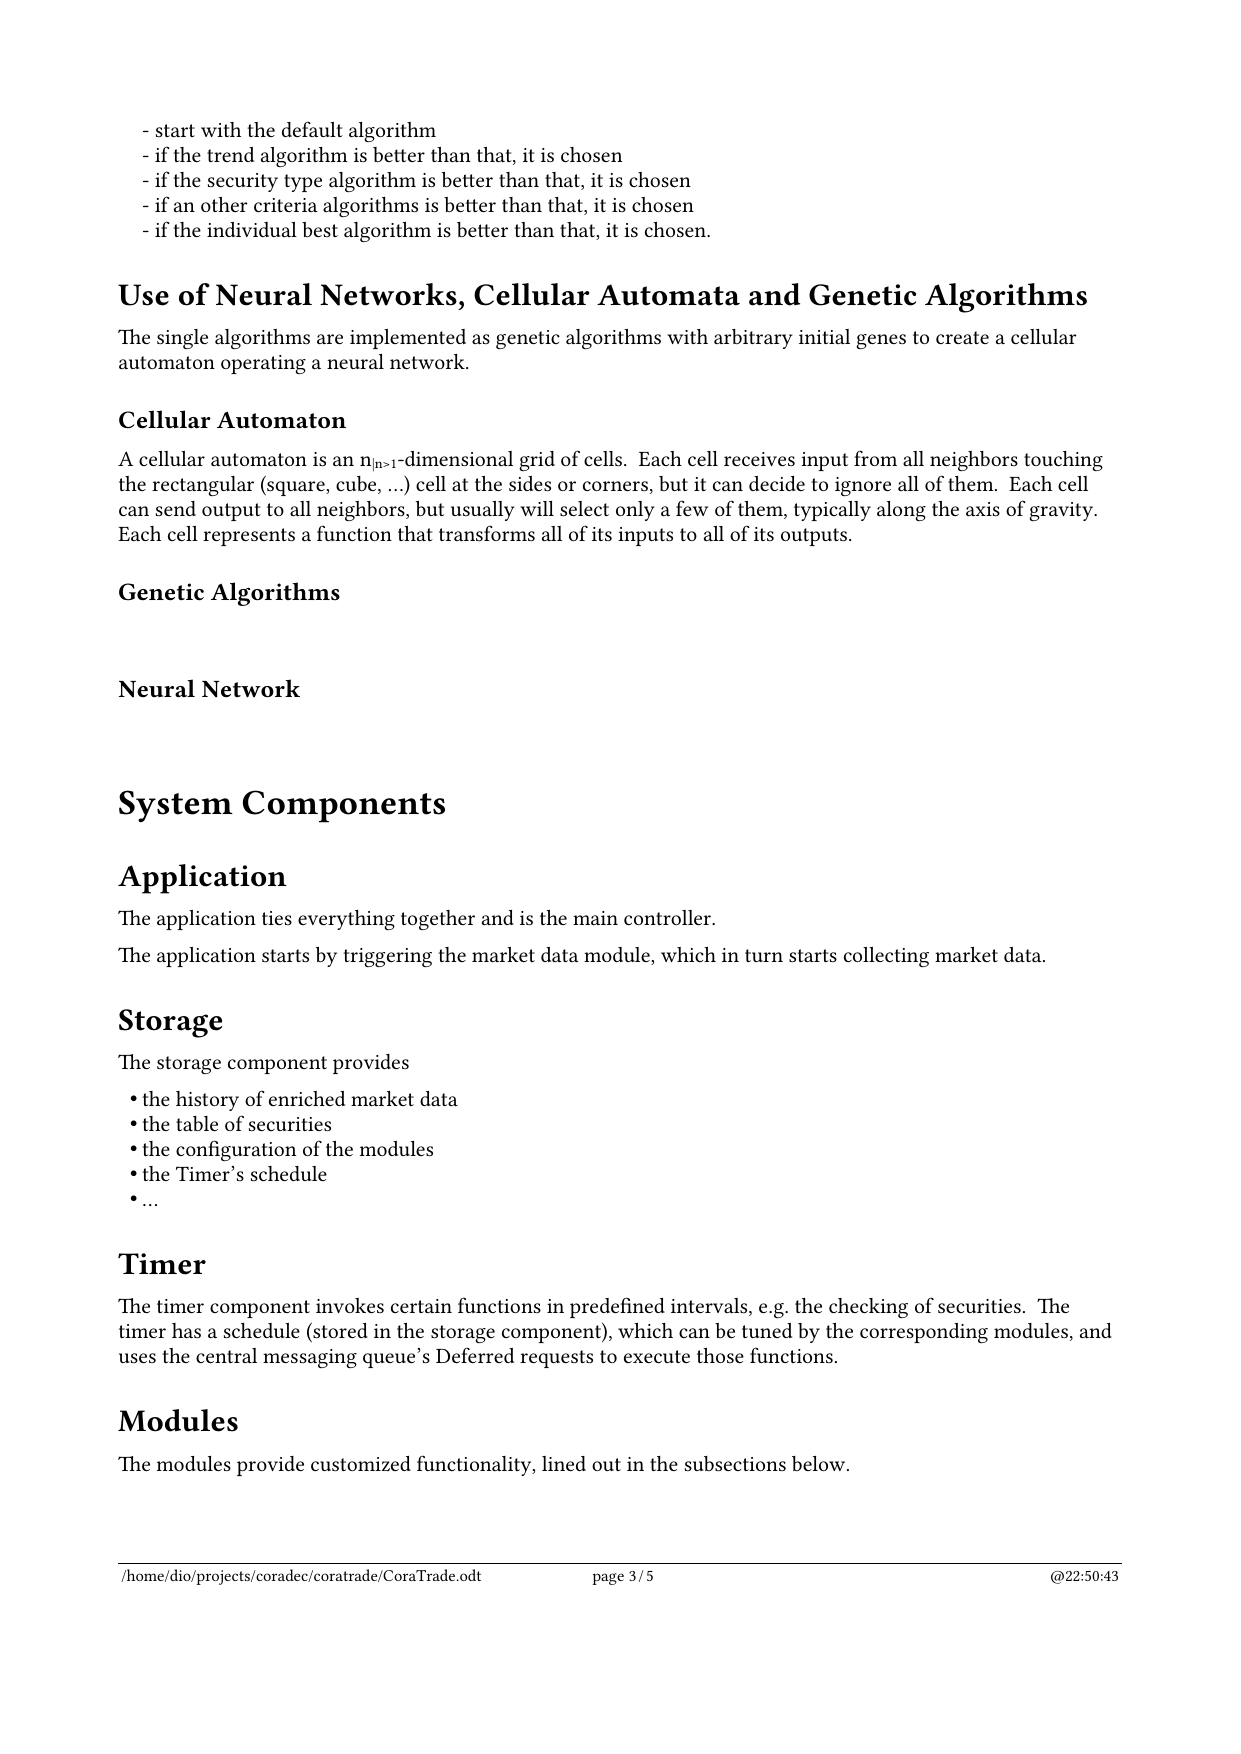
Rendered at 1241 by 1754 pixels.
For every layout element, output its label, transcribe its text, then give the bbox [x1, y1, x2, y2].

text The application starts by triggering the market data module, which in turn starts collecting market data. [118, 943, 1122, 968]
text The timer component invokes certain functions in predefined intervals, e. g. the checking of securities. The timer has a schedule (stored in the storage component), which can be tuned by the corresponding modules, and uses the central messaging queue’s Deferred requests to execute those functions. [118, 1294, 1122, 1369]
list … [130, 1187, 1122, 1212]
text The application ties everything together and is the main controller. [118, 906, 1122, 931]
text The storage component provides [118, 1050, 1122, 1075]
text A cellular automaton is an n|n>1-dimensional grid of cells. Each cell receives input from all neighbors touching the rectangular (square, cube, …) cell at the sides or corners, but it can decide to ignore all of them. Each cell can send output to all neighbors, but usually will select only a few of them, typically along the axis of gravity. Each cell represents a function that transforms all of its inputs to all of its outputs. [118, 447, 1122, 547]
text The single algorithms are implemented as genetic algorithms with arbitrary initial genes to create a cellular automaton operating a neural network. [118, 325, 1122, 375]
list the history of enriched market data [130, 1087, 1122, 1112]
subtitle Application [118, 858, 1122, 894]
subtitle Modules [118, 1403, 1122, 1439]
subtitle Cellular Automaton [118, 406, 1122, 435]
subtitle Storage [118, 1002, 1122, 1038]
list the configuration of the modules [130, 1137, 1122, 1162]
subtitle Use of Neural Networks, Cellular Automata and Genetic Algorithms [118, 277, 1122, 313]
list the Timer’s schedule [130, 1162, 1122, 1187]
subtitle Neural Network [118, 675, 1122, 704]
list the table of securities [130, 1112, 1122, 1137]
subtitle Timer [118, 1246, 1122, 1282]
subtitle Genetic Algorithms [118, 578, 1122, 607]
list - start with the default algorithm - if the trend algorithm is better than that, it is chosen - if the security type algorithm is better than that, it is chosen - if an other criteria algorithms is better than that, it is chosen - if the individual best algorithm is better than that, it is chosen. [130, 118, 1122, 243]
text The modules provide customized functionality, lined out in the subsections below. [118, 1451, 1122, 1476]
subtitle System Components [118, 783, 1122, 823]
